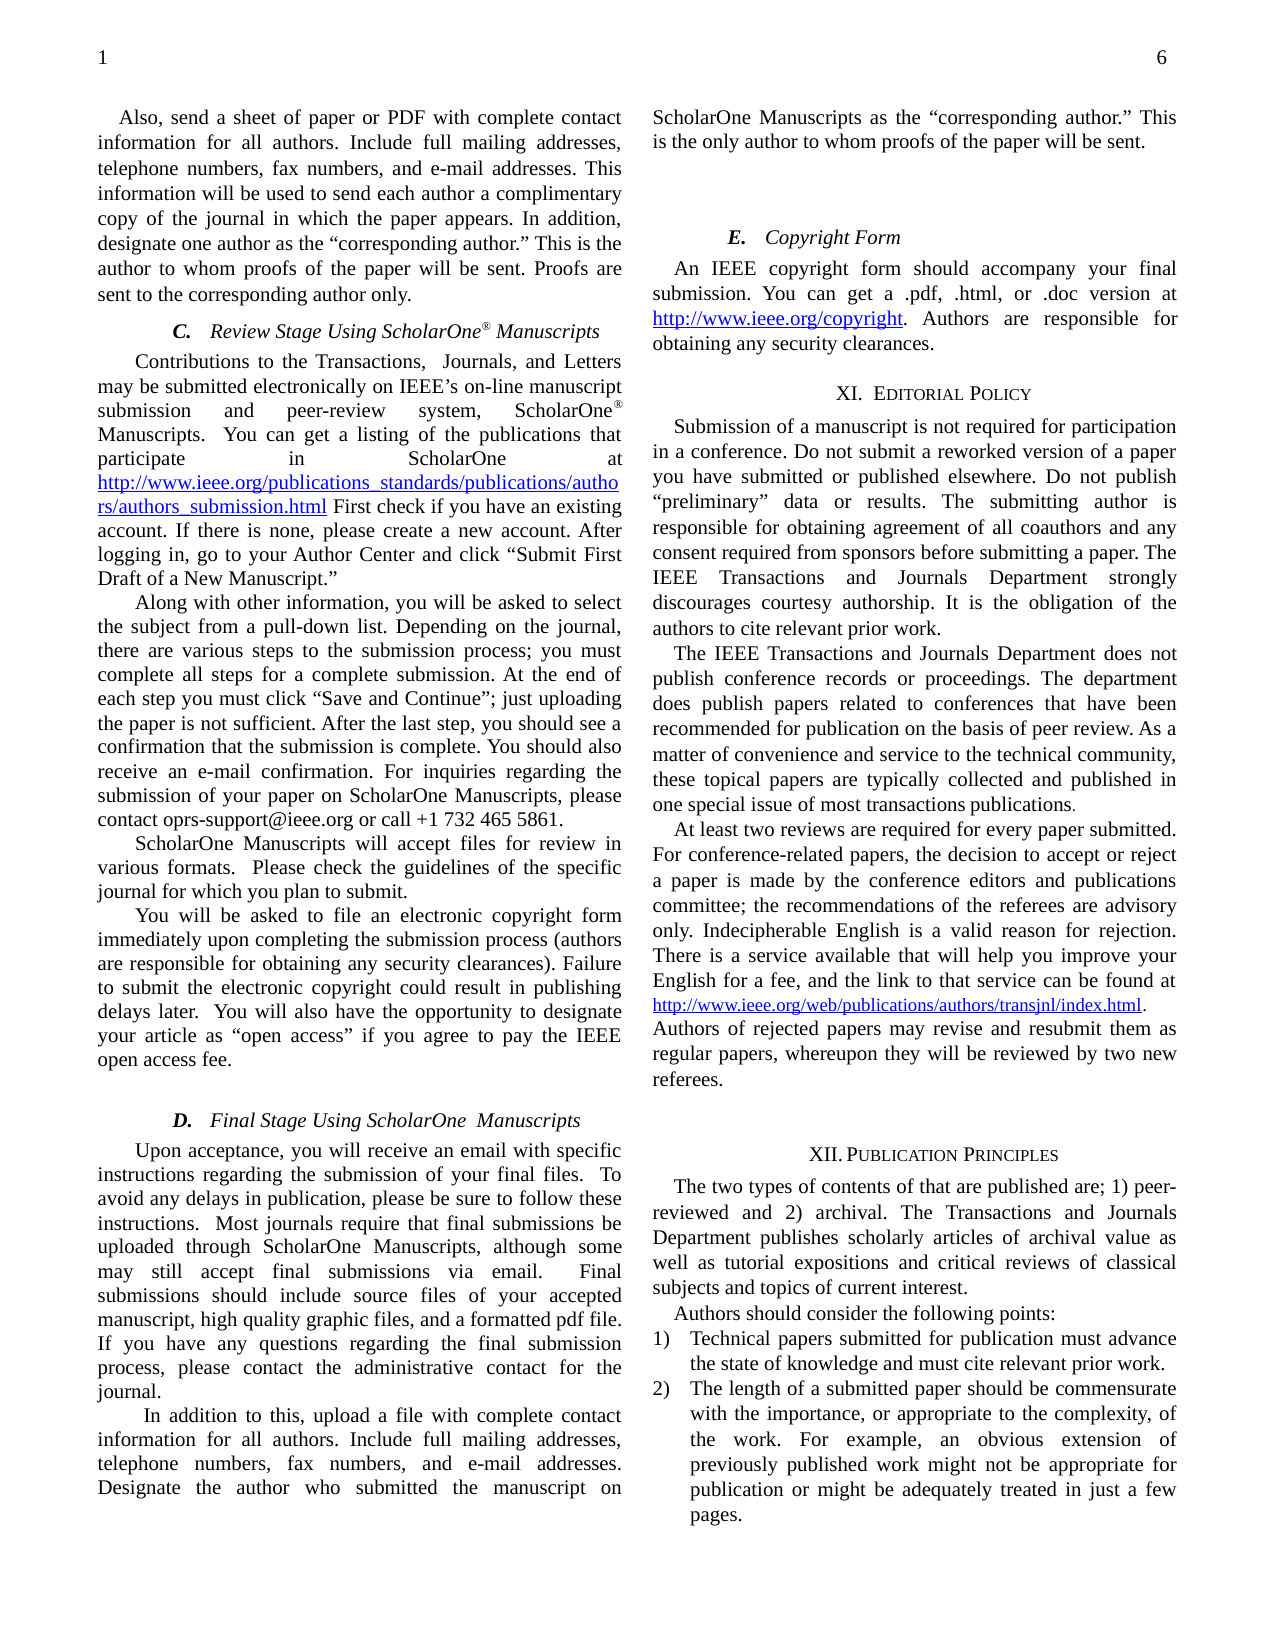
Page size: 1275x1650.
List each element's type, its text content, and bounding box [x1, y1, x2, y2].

subtitle Review Stage Using ScholarOne® Manuscripts [172, 319, 622, 343]
text You will be asked to file an electronic copyright form immediately upon completing the submission process (authors are responsible for obtaining any security clearances). Failure to submit the electronic copyright could result in publishing delays later. You will also have the opportunity to designate your article as “open access” if you agree to pay the IEEE open access fee. [97, 903, 622, 1071]
subtitle Editorial Policy [690, 381, 1177, 405]
text Along with other information, you will be asked to select the subject from a pull-down list. Depending on the journal, there are various steps to the submission process; you must complete all steps for a complete submission. At the end of each step you must click “Save and Continue”; just uploading the paper is not sufficient. After the last step, you should see a confirmation that the submission is complete. You should also receive an e-mail confirmation. For inquiries regarding the submission of your paper on ScholarOne Manuscripts, please contact oprs-support@ieee.org or call +1 732 465 5861. [97, 590, 622, 831]
text ScholarOne Manuscripts as the “corresponding author.” This is the only author to whom proofs of the paper will be sent. [652, 105, 1177, 153]
text Submission of a manuscript is not required for participation in a conference. Do not submit a reworked version of a paper you have submitted or published elsewhere. Do not publish “preliminary” data or results. The submitting author is responsible for obtaining agreement of all coauthors and any consent required from sponsors before submitting a paper. The IEEE Transactions and Journals Department strongly discourages courtesy authorship. It is the obligation of the authors to cite relevant prior work. [652, 414, 1177, 639]
subtitle Final Stage Using ScholarOne Manuscripts [172, 1108, 622, 1132]
list The length of a submitted paper should be commensurate with the importance, or appropriate to the complexity, of the work. For example, an obvious extension of previously published work might not be appropriate for publication or might be adequately treated in just a few pages. [652, 1376, 1177, 1526]
text An IEEE copyright form should accompany your final submission. You can get a .pdf, .html, or .doc version at http://www.ieee.org/copyright. Authors are responsible for obtaining any security clearances. [652, 256, 1177, 355]
text Upon acceptance, you will receive an email with specific instructions regarding the submission of your final files. To avoid any delays in publication, please be sure to follow these instructions. Most journals require that final submissions be uploaded through ScholarOne Manuscripts, although some may still accept final submissions via email. Final submissions should include source files of your accepted manuscript, high quality graphic files, and a formatted pdf file. If you have any questions regarding the final submission process, please contact the administrative contact for the journal. [97, 1138, 622, 1403]
text ScholarOne Manuscripts will accept files for review in various formats. Please check the guidelines of the specific journal for which you plan to submit. [97, 831, 622, 903]
subtitle Publication Principles [690, 1142, 1177, 1166]
text Contributions to the Transactions, Journals, and Letters may be submitted electronically on IEEE’s on-line manuscript submission and peer-review system, ScholarOne® Manuscripts. You can get a listing of the publications that participate in ScholarOne at http://www.ieee.org/publications_standards/publications/authors/authors_submission.html First check if you have an existing account. If there is none, please create a new account. After logging in, go to your Author Center and click “Submit First Draft of a New Manuscript.” [97, 349, 622, 590]
list Technical papers submitted for publication must advance the state of knowledge and must cite relevant prior work. [652, 1326, 1177, 1375]
text The IEEE Transactions and Journals Department does not publish conference records or proceedings. The department does publish papers related to conferences that have been recommended for publication on the basis of peer review. As a matter of convenience and service to the technical community, these topical papers are typically collected and published in one special issue of most transactions publications. [652, 641, 1177, 816]
text Authors should consider the following points: [652, 1300, 1177, 1324]
text Also, send a sheet of paper or PDF with complete contact information for all authors. Include full mailing addresses, telephone numbers, fax numbers, and e-mail addresses. This information will be used to send each author a complimentary copy of the journal in which the paper appears. In addition, designate one author as the “corresponding author.” This is the author to whom proofs of the paper will be sent. Proofs are sent to the corresponding author only. [97, 105, 622, 306]
text At least two reviews are required for every paper submitted. For conference-related papers, the decision to accept or reject a paper is made by the conference editors and publications committee; the recommendations of the referees are advisory only. Indecipherable English is a valid reason for rejection. There is a service available that will help you improve your English for a fee, and the link to that service can be found at http://www.ieee.org/web/publications/authors/transjnl/index.html. Authors of rejected papers may revise and resubmit them as regular papers, whereupon they will be reviewed by two new referees. [652, 817, 1177, 1091]
text The two types of contents of that are published are; 1) peer-reviewed and 2) archival. The Transactions and Journals Department publishes scholarly articles of archival value as well as tutorial expositions and critical reviews of classical subjects and topics of current interest. [652, 1174, 1177, 1299]
subtitle Copyright Form [727, 225, 1177, 249]
text In addition to this, upload a file with complete contact information for all authors. Include full mailing addresses, telephone numbers, fax numbers, and e-mail addresses. Designate the author who submitted the manuscript on [97, 1403, 622, 1499]
